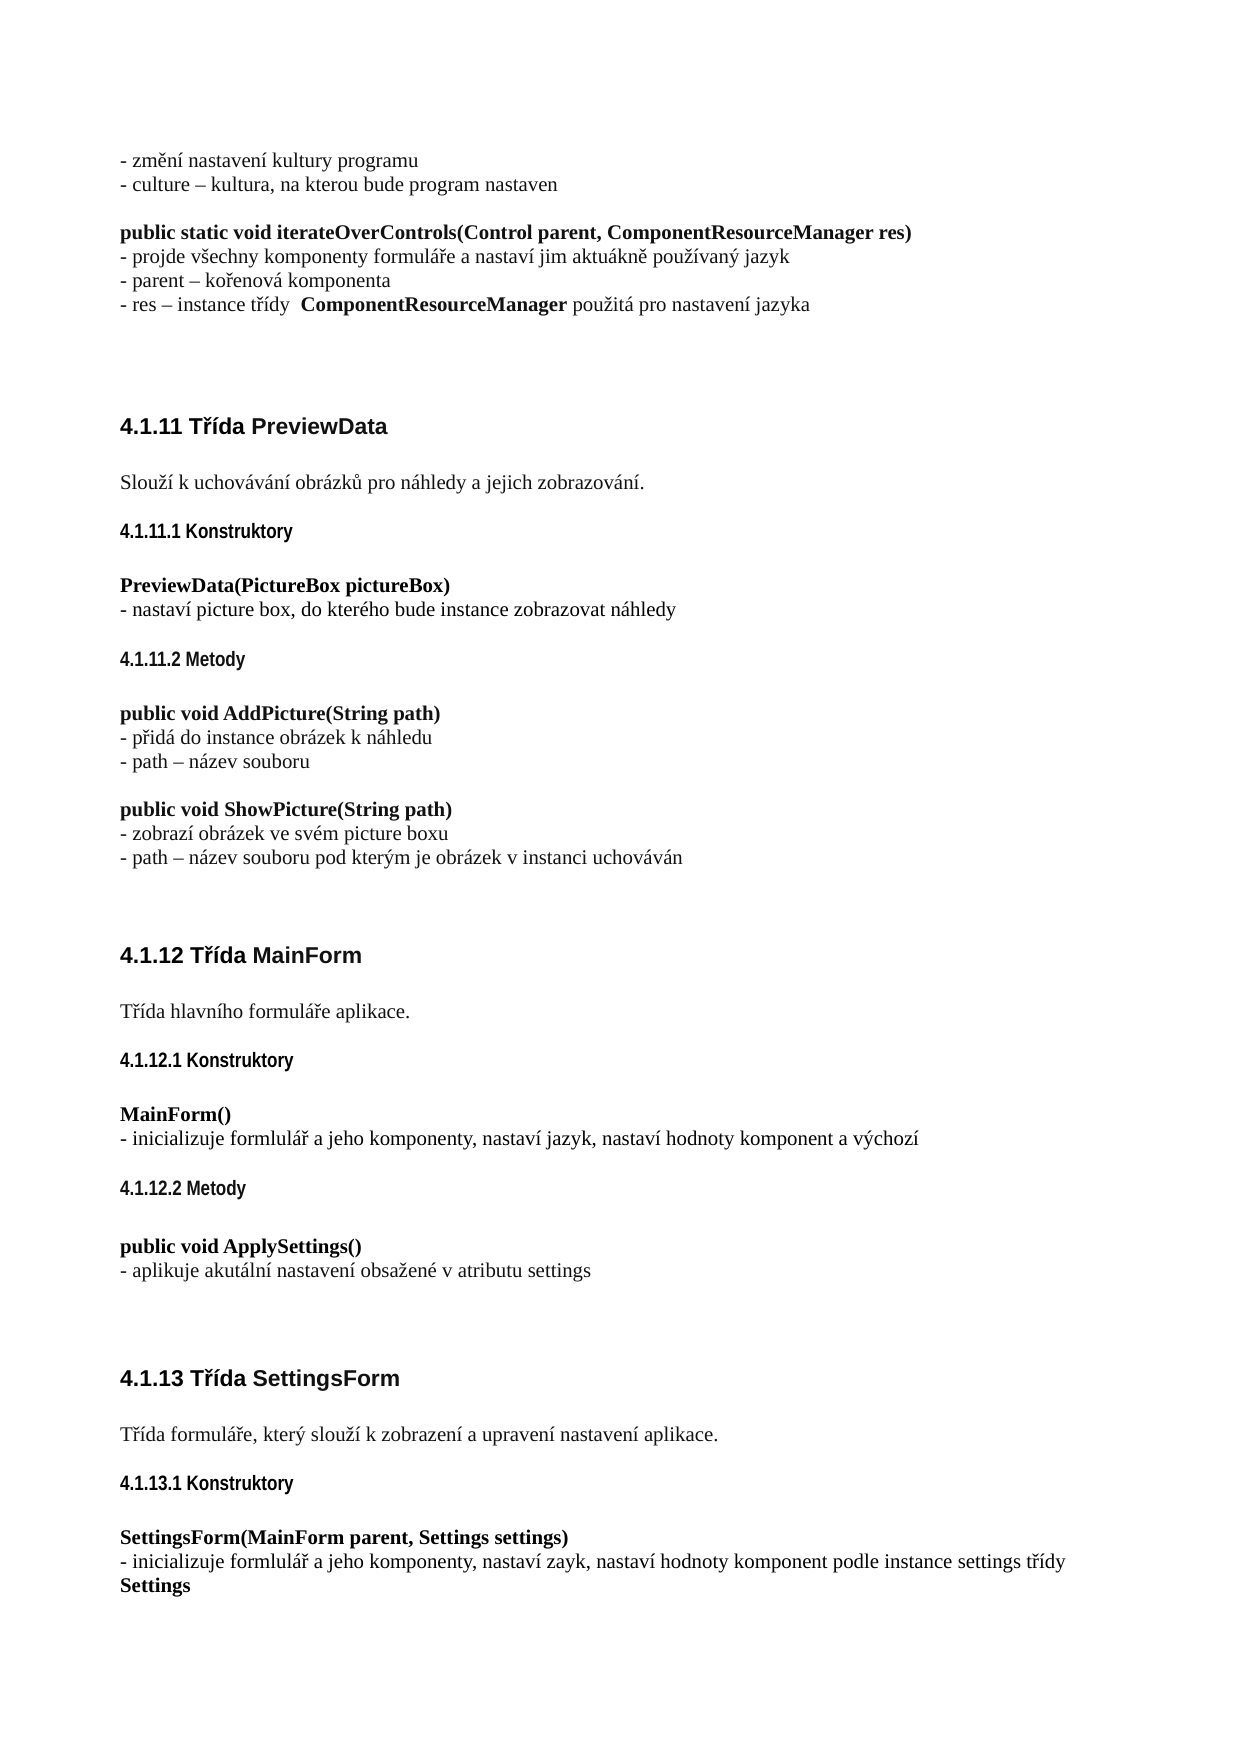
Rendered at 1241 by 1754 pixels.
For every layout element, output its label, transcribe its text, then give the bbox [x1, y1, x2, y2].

list - res – instance třídy ComponentResourceManager použitá pro nastavení jazyka [120, 292, 1120, 316]
list - přidá do instance obrázek k náhledu [120, 725, 1120, 749]
list PreviewData(PictureBox pictureBox) [120, 573, 1120, 597]
list - aplikuje akutální nastavení obsažené v atributu settings [120, 1258, 1120, 1282]
subtitle 4.1.12.1 Konstruktory [120, 1048, 1120, 1072]
text SettingsForm(MainForm parent, Settings settings) [120, 1525, 1120, 1549]
subtitle 4.1.11.2 Metody [120, 646, 1120, 670]
list - parent – kořenová komponenta [120, 268, 1120, 292]
list Třída hlavního formuláře aplikace. [120, 999, 1120, 1023]
subtitle 4.1.12.2 Metody [120, 1175, 1120, 1199]
list Slouží k uchovávání obrázků pro náhledy a jejich zobrazování. [120, 470, 1120, 494]
list - zobrazí obrázek ve svém picture boxu [120, 821, 1120, 845]
list - nastaví picture box, do kterého bude instance zobrazovat náhledy [120, 597, 1120, 621]
list - path – název souboru pod kterým je obrázek v instanci uchováván [120, 845, 1120, 869]
subtitle 4.1.12 Třída MainForm [120, 942, 1120, 969]
list MainForm() [120, 1102, 1120, 1126]
text Třída formuláře, který slouží k zobrazení a upravení nastavení aplikace. [120, 1422, 1120, 1446]
subtitle 4.1.13.1 Konstruktory [120, 1471, 1120, 1495]
list - inicializuje formlulář a jeho komponenty, nastaví jazyk, nastaví hodnoty komponent a výchozí [120, 1126, 1120, 1150]
subtitle 4.1.13 Třída SettingsForm [120, 1365, 1120, 1391]
list - projde všechny komponenty formuláře a nastaví jim aktuákně používaný jazyk [120, 244, 1120, 268]
subtitle 4.1.11 Třída PreviewData [120, 413, 1120, 440]
text - inicializuje formlulář a jeho komponenty, nastaví zayk, nastaví hodnoty komponent podle instance settings třídy Settings [120, 1549, 1120, 1597]
list - změní nastavení kultury programu [120, 148, 1120, 172]
list public void ShowPicture(String path) [120, 797, 1120, 821]
list - path – název souboru [120, 749, 1120, 773]
list - culture – kultura, na kterou bude program nastaven [120, 172, 1120, 196]
list public void ApplySettings() [120, 1234, 1120, 1258]
subtitle 4.1.11.1 Konstruktory [120, 519, 1120, 543]
list public static void iterateOverControls(Control parent, ComponentResourceManager res) [120, 220, 1120, 244]
list public void AddPicture(String path) [120, 701, 1120, 725]
